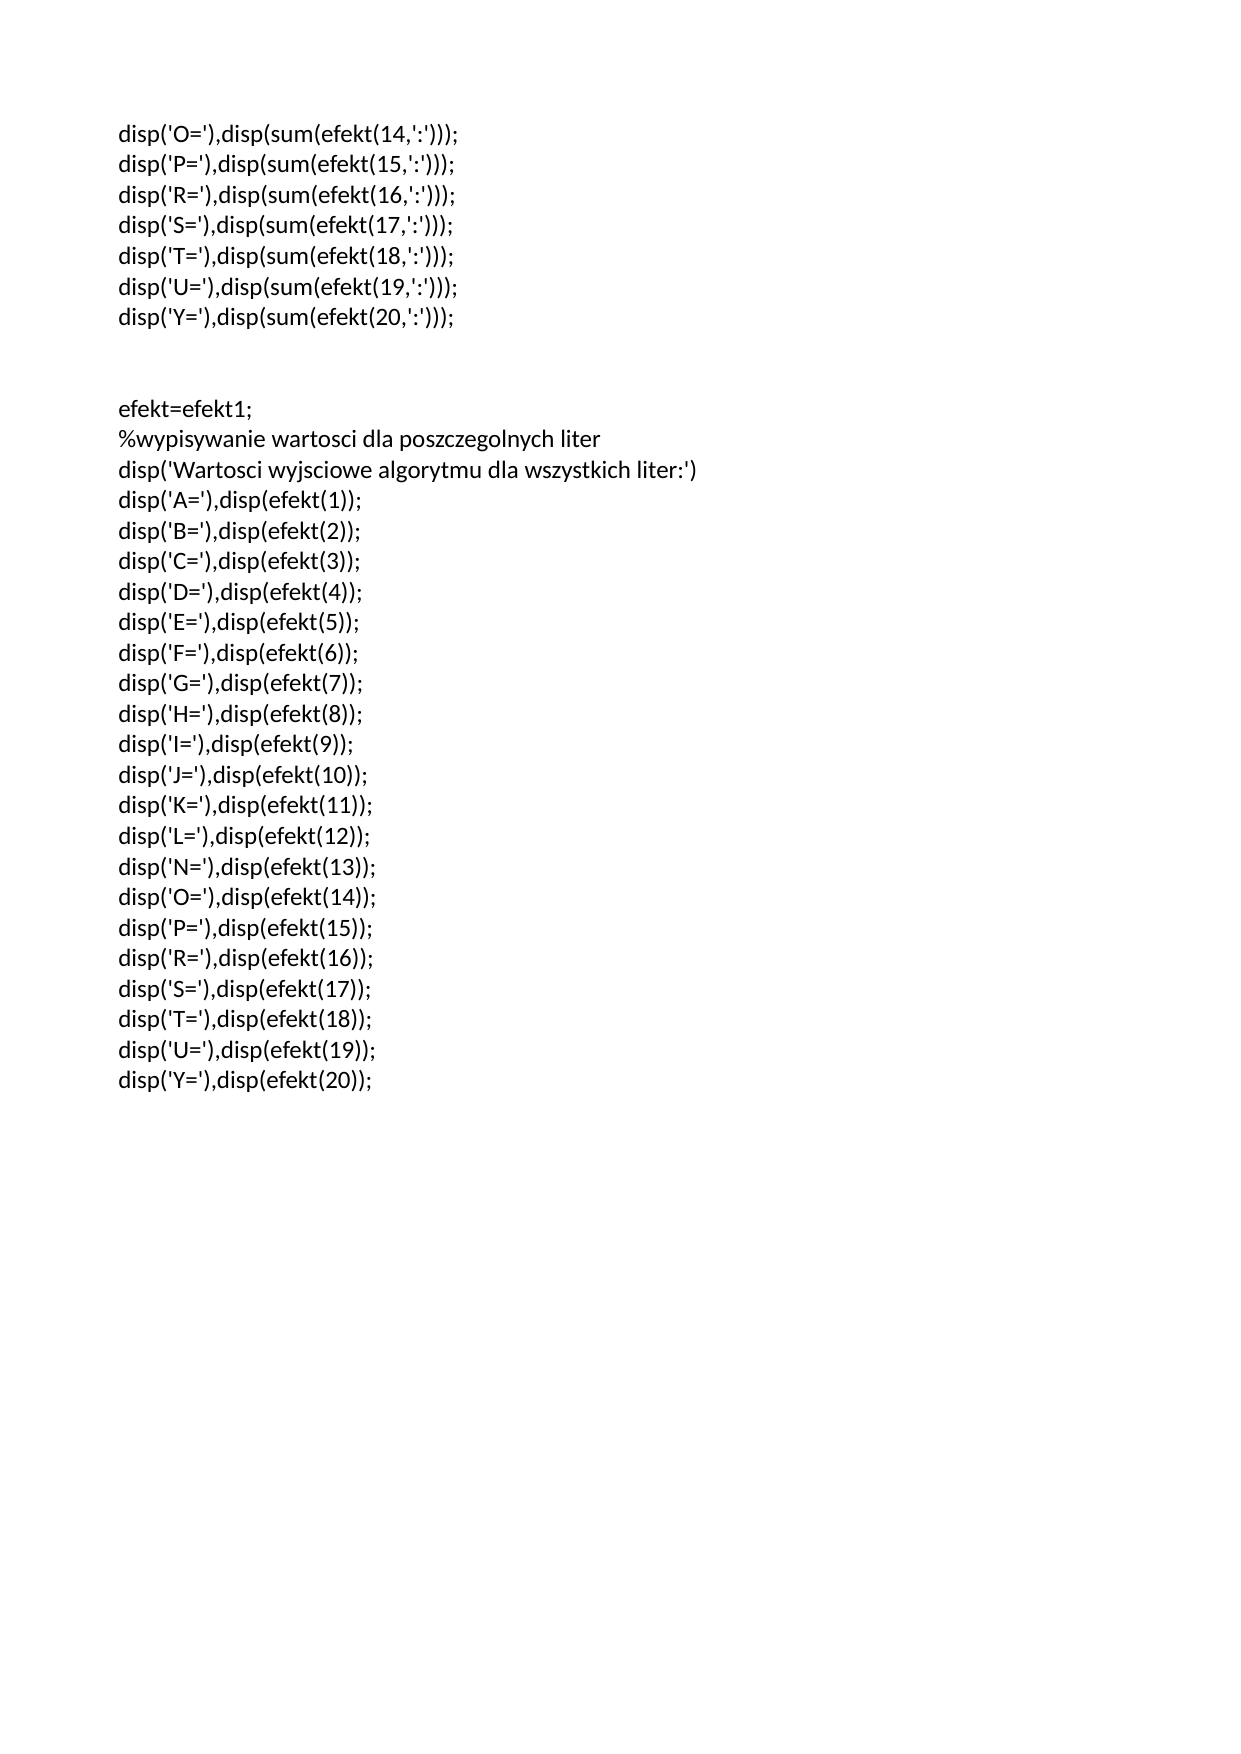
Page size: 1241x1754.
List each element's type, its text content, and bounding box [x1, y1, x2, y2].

text disp('A='),disp(efekt(1)); [118, 484, 1122, 515]
text disp('B='),disp(efekt(2)); [118, 515, 1122, 545]
text %wypisywanie wartosci dla poszczegolnych liter [118, 423, 1122, 454]
text disp('L='),disp(efekt(12)); [118, 820, 1122, 851]
text efekt=efekt1; [118, 393, 1122, 423]
text disp('E='),disp(efekt(5)); [118, 606, 1122, 637]
text disp('R='),disp(sum(efekt(16,':'))); [118, 179, 1122, 210]
text disp('T='),disp(efekt(18)); [118, 1003, 1122, 1034]
text disp('P='),disp(sum(efekt(15,':'))); [118, 149, 1122, 179]
text disp('Y='),disp(sum(efekt(20,':'))); [118, 301, 1122, 332]
text disp('U='),disp(sum(efekt(19,':'))); [118, 271, 1122, 301]
text disp('R='),disp(efekt(16)); [118, 942, 1122, 973]
text disp('H='),disp(efekt(8)); [118, 698, 1122, 728]
text disp('O='),disp(efekt(14)); [118, 881, 1122, 912]
text disp('K='),disp(efekt(11)); [118, 789, 1122, 820]
text disp('J='),disp(efekt(10)); [118, 759, 1122, 789]
text disp('I='),disp(efekt(9)); [118, 728, 1122, 759]
text disp('U='),disp(efekt(19)); [118, 1034, 1122, 1064]
text disp('C='),disp(efekt(3)); [118, 545, 1122, 576]
text disp('F='),disp(efekt(6)); [118, 637, 1122, 667]
text disp('P='),disp(efekt(15)); [118, 912, 1122, 942]
text disp('G='),disp(efekt(7)); [118, 667, 1122, 698]
text disp('S='),disp(efekt(17)); [118, 973, 1122, 1003]
text disp('Wartosci wyjsciowe algorytmu dla wszystkich liter:') [118, 454, 1122, 484]
text disp('D='),disp(efekt(4)); [118, 576, 1122, 606]
text disp('Y='),disp(efekt(20)); [118, 1064, 1122, 1095]
text disp('O='),disp(sum(efekt(14,':'))); [118, 118, 1122, 149]
text disp('N='),disp(efekt(13)); [118, 851, 1122, 881]
text disp('T='),disp(sum(efekt(18,':'))); [118, 240, 1122, 271]
text disp('S='),disp(sum(efekt(17,':'))); [118, 210, 1122, 240]
